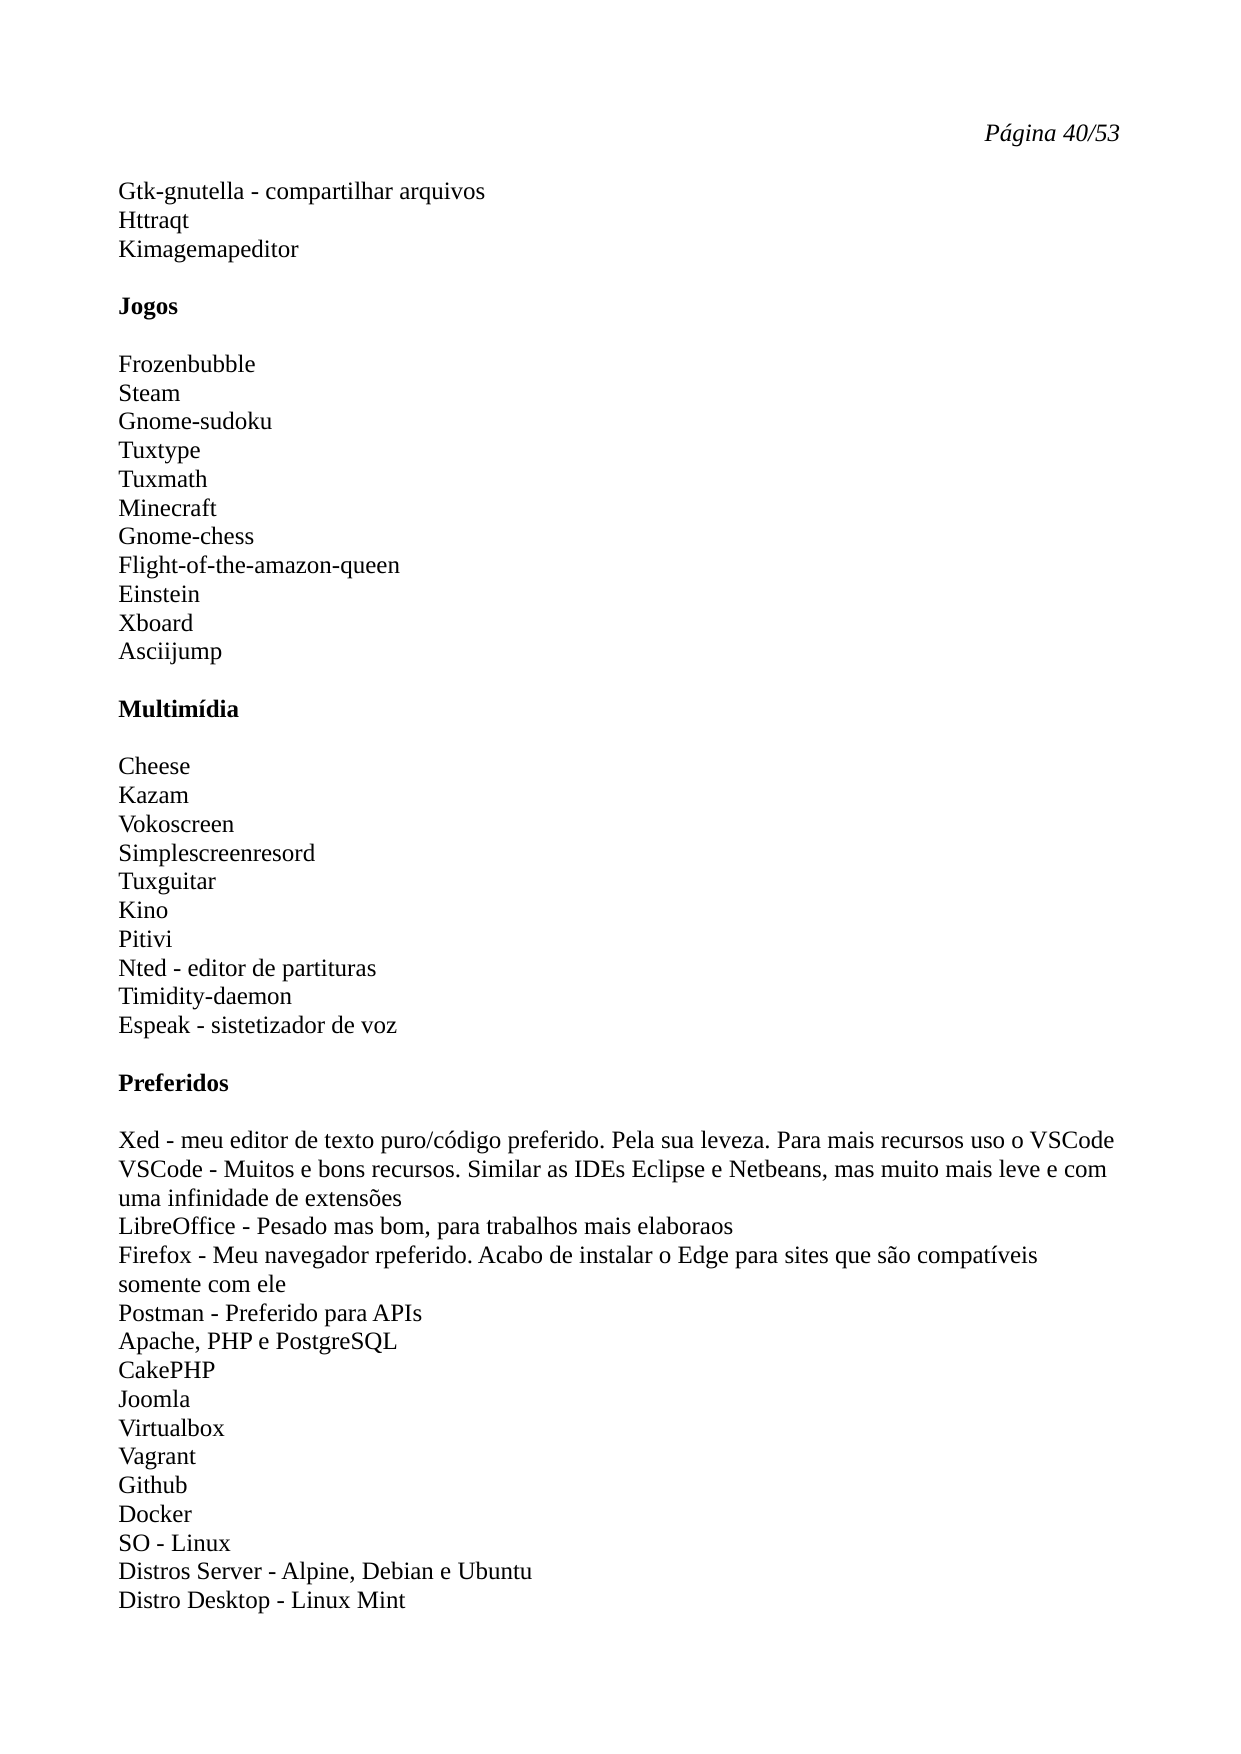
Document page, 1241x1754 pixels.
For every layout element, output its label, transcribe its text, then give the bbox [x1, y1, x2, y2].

text Jogos [118, 291, 1122, 320]
text VSCode - Muitos e bons recursos. Similar as IDEs Eclipse e Netbeans, mas muito mais leve e com uma infinidade de extensões [118, 1154, 1122, 1211]
text Cheese [118, 751, 1122, 780]
text Tuxtype [118, 435, 1122, 464]
text Kimagemapeditor [118, 234, 1122, 263]
text LibreOffice - Pesado mas bom, para trabalhos mais elaboraos [118, 1211, 1122, 1240]
text Multimídia [118, 694, 1122, 723]
text Vagrant [118, 1441, 1122, 1470]
text Gnome-chess [118, 521, 1122, 550]
text Vokoscreen [118, 809, 1122, 838]
text Joomla [118, 1384, 1122, 1413]
text Tuxmath [118, 464, 1122, 493]
text Frozenbubble [118, 349, 1122, 378]
text Gtk-gnutella - compartilhar arquivos [118, 176, 1122, 205]
text Minecraft [118, 493, 1122, 521]
text Nted - editor de partituras [118, 953, 1122, 981]
text Tuxguitar [118, 866, 1122, 895]
text Kazam [118, 780, 1122, 809]
text Flight-of-the-amazon-queen [118, 550, 1122, 579]
text Einstein [118, 579, 1122, 608]
text Pitivi [118, 924, 1122, 953]
text Distro Desktop - Linux Mint [118, 1585, 1122, 1614]
text Steam [118, 378, 1122, 406]
text Httraqt [118, 205, 1122, 234]
text Xboard [118, 608, 1122, 636]
text CakePHP [118, 1355, 1122, 1384]
text Timidity-daemon [118, 981, 1122, 1010]
text Virtualbox [118, 1413, 1122, 1441]
text Simplescreenresord [118, 838, 1122, 866]
text Github [118, 1470, 1122, 1499]
text Apache, PHP e PostgreSQL [118, 1326, 1122, 1355]
text Distros Server - Alpine, Debian e Ubuntu [118, 1556, 1122, 1585]
text Kino [118, 895, 1122, 924]
text Preferidos [118, 1068, 1122, 1096]
text Espeak - sistetizador de voz [118, 1010, 1122, 1039]
text Gnome-sudoku [118, 406, 1122, 435]
text SO - Linux [118, 1528, 1122, 1556]
text Postman - Preferido para APIs [118, 1298, 1122, 1326]
text Firefox - Meu navegador rpeferido. Acabo de instalar o Edge para sites que são compatíveis somente com ele [118, 1240, 1122, 1298]
text Docker [118, 1499, 1122, 1528]
text Xed - meu editor de texto puro/código preferido. Pela sua leveza. Para mais recursos uso o VSCode [118, 1125, 1122, 1154]
text Asciijump [118, 636, 1122, 665]
